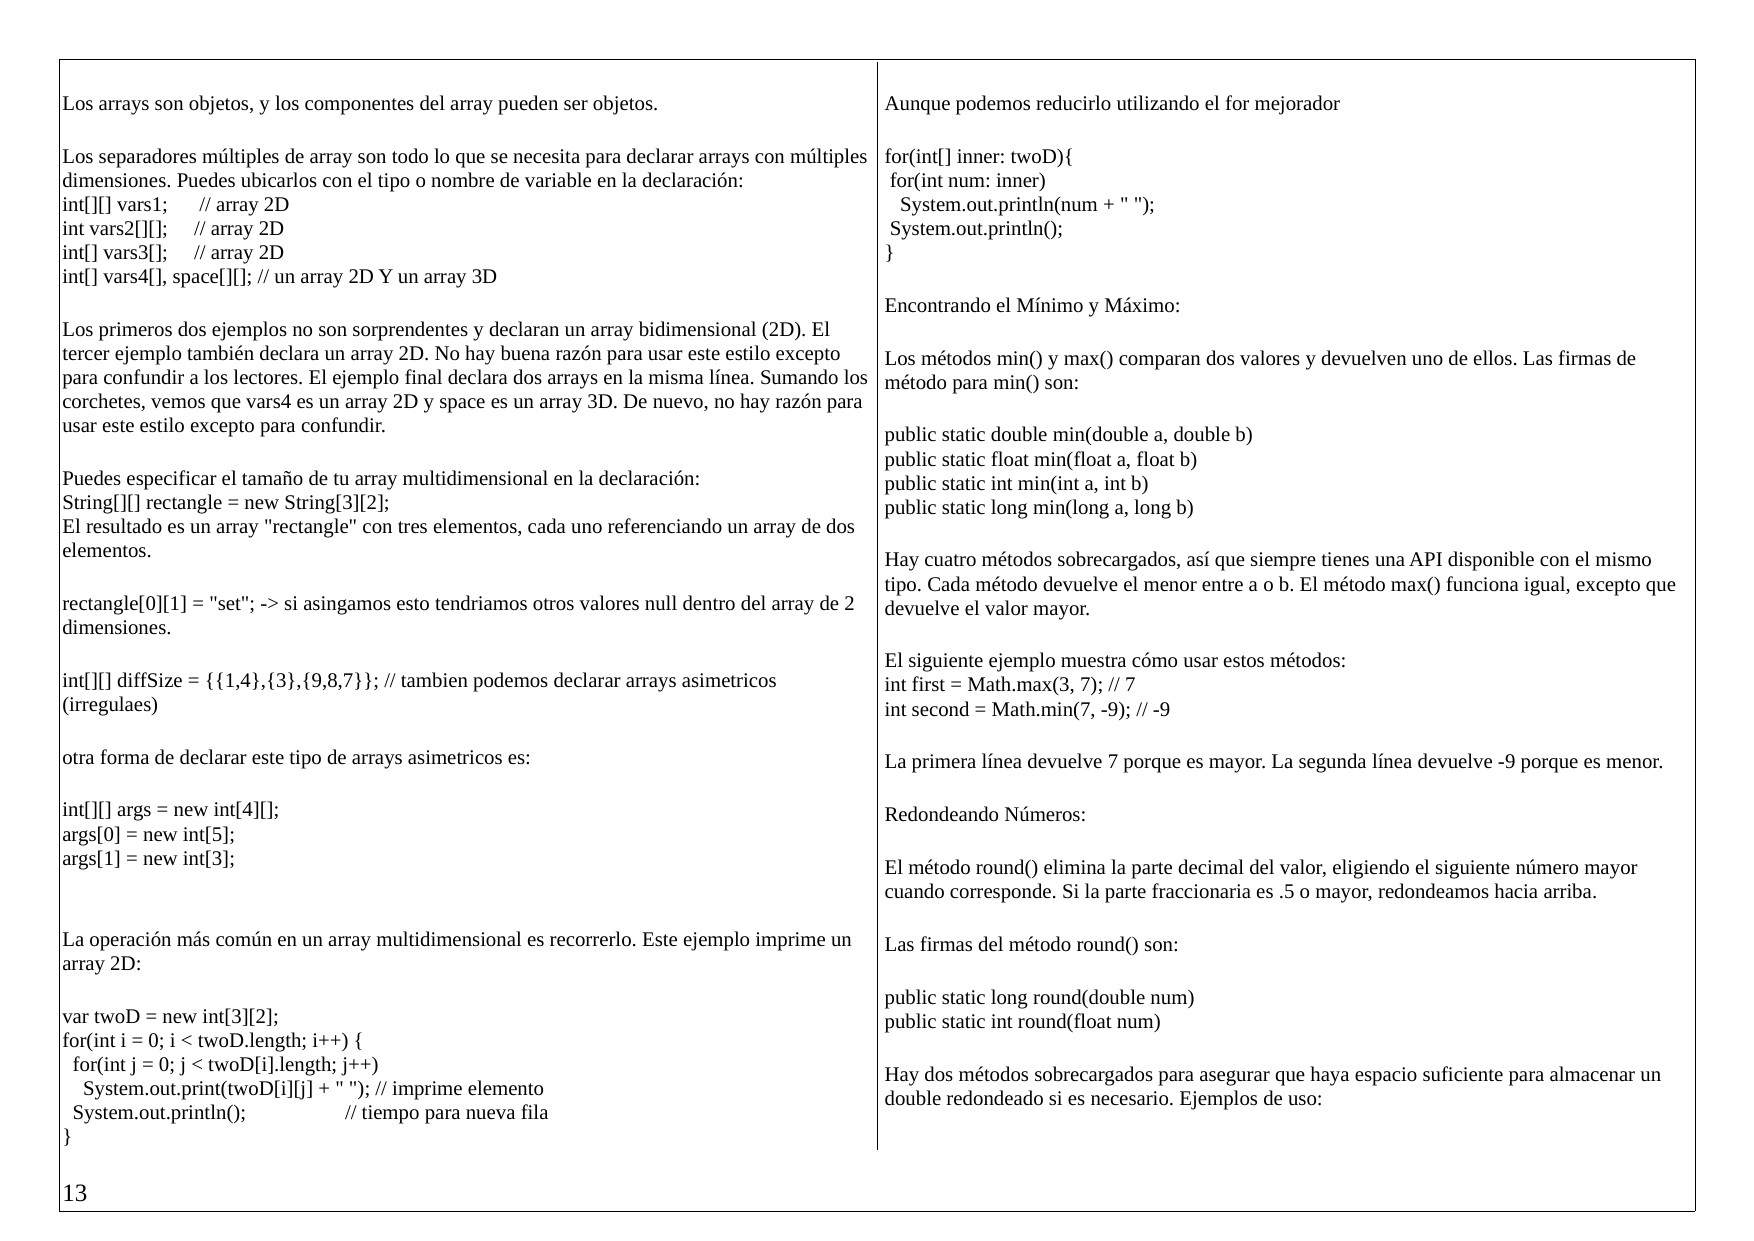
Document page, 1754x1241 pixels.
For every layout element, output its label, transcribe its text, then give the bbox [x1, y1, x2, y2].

text for(int num: inner) [884, 168, 1692, 192]
text for(int j = 0; j < twoD[i].length; j++) [62, 1052, 869, 1076]
text Redondeando Números: [884, 802, 1692, 826]
text El método round() elimina la parte decimal del valor, eligiendo el siguiente número mayor cuando corresponde. Si la parte fraccionaria es .5 o mayor, redondeamos hacia arriba. [884, 855, 1692, 903]
text int[][] diffSize = {{1,4},{3},{9,8,7}}; // tambien podemos declarar arrays asimetricos (irregulaes) [62, 668, 869, 716]
text args[0] = new int[5]; [62, 821, 869, 846]
text int[] vars4[], space[][]; // un array 2D Y un array 3D [62, 264, 869, 288]
text System.out.println(); [884, 216, 1692, 240]
text int vars2[][]; // array 2D [62, 216, 869, 240]
text La primera línea devuelve 7 porque es mayor. La segunda línea devuelve -9 porque es menor. [884, 749, 1692, 773]
text public static int min(int a, int b) [884, 471, 1692, 494]
text Los arrays son objetos, y los componentes del array pueden ser objetos. [62, 91, 869, 115]
text Los métodos min() y max() comparan dos valores y devuelven uno de ellos. Las firmas de método para min() son: [884, 346, 1692, 394]
text public static float min(float a, float b) [884, 446, 1692, 471]
text Hay dos métodos sobrecargados para asegurar que haya espacio suficiente para almacenar un double redondeado si es necesario. Ejemplos de uso: [884, 1061, 1692, 1109]
text public static double min(double a, double b) [884, 422, 1692, 446]
text var twoD = new int[3][2]; [62, 1004, 869, 1028]
text args[1] = new int[3]; [62, 846, 869, 869]
text int[][] args = new int[4][]; [62, 797, 869, 821]
text } [62, 1124, 869, 1148]
text Los separadores múltiples de array son todo lo que se necesita para declarar arrays con múltiples dimensiones. Puedes ubicarlos con el tipo o nombre de variable en la declaración: [62, 144, 869, 192]
text Aunque podemos reducirlo utilizando el for mejorador [884, 91, 1692, 115]
text int second = Math.min(7, -9); // -9 [884, 696, 1692, 721]
text String[][] rectangle = new String[3][2]; [62, 490, 869, 514]
text int[] vars3[]; // array 2D [62, 240, 869, 264]
text Los primeros dos ejemplos no son sorprendentes y declaran un array bidimensional (2D). El tercer ejemplo también declara un array 2D. No hay buena razón para usar este estilo excepto para confundir a los lectores. El ejemplo final declara dos arrays en la misma línea. Sumando los corchetes, vemos que vars4 es un array 2D y space es un array 3D. De nuevo, no hay razón para usar este estilo excepto para confundir. [62, 317, 869, 437]
text Encontrando el Mínimo y Máximo: [884, 293, 1692, 317]
text Las firmas del método round() son: [884, 932, 1692, 956]
text La operación más común en un array multidimensional es recorrerlo. Este ejemplo imprime un array 2D: [62, 927, 869, 975]
text El resultado es un array "rectangle" con tres elementos, cada uno referenciando un array de dos elementos. [62, 514, 869, 562]
text for(int i = 0; i < twoD.length; i++) { [62, 1028, 869, 1052]
text } [884, 240, 1692, 264]
text El siguiente ejemplo muestra cómo usar estos métodos: [884, 648, 1692, 672]
text public static int round(float num) [884, 1009, 1692, 1033]
text System.out.println(num + " "); [884, 192, 1692, 216]
text Hay cuatro métodos sobrecargados, así que siempre tienes una API disponible con el mismo tipo. Cada método devuelve el menor entre a o b. El método max() funciona igual, excepto que devuelve el valor mayor. [884, 547, 1692, 619]
text rectangle[0][1] = "set"; -> si asingamos esto tendriamos otros valores null dentro del array de 2 dimensiones. [62, 591, 869, 639]
text otra forma de declarar este tipo de arrays asimetricos es: [62, 744, 869, 769]
text int[][] vars1; // array 2D [62, 192, 869, 216]
text System.out.print(twoD[i][j] + " "); // imprime elemento [62, 1076, 869, 1100]
text public static long min(long a, long b) [884, 494, 1692, 519]
text System.out.println(); // tiempo para nueva fila [62, 1100, 869, 1124]
text int first = Math.max(3, 7); // 7 [884, 672, 1692, 696]
text public static long round(double num) [884, 984, 1692, 1009]
text Puedes especificar el tamaño de tu array multidimensional en la declaración: [62, 466, 869, 490]
text for(int[] inner: twoD){ [884, 144, 1692, 168]
